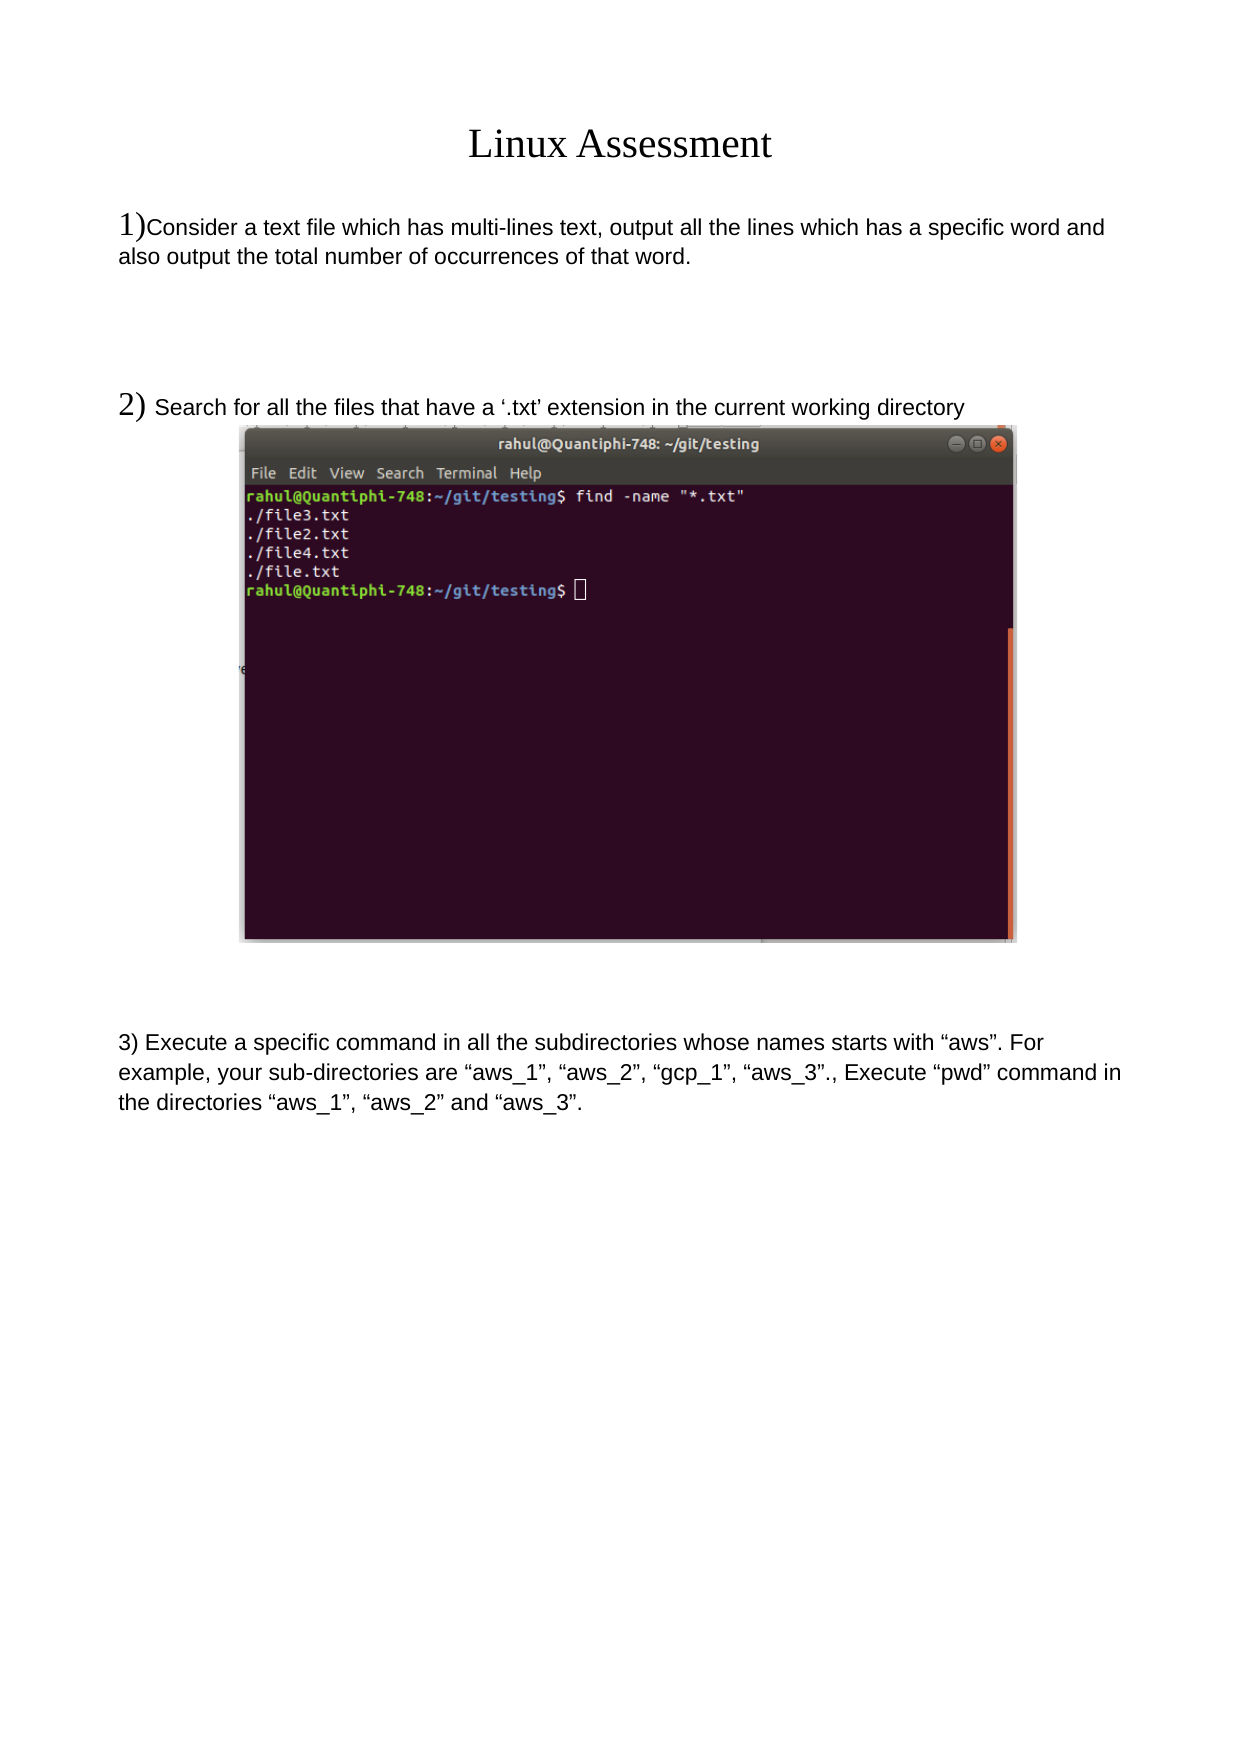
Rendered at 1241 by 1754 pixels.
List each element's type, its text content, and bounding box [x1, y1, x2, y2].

text Linux Assessment [118, 118, 1122, 166]
picture [772, 425, 1018, 943]
text 2) Search for all the files that have a ‘.txt’ extension in the current working directory [118, 384, 1122, 422]
text 3) Execute a specific command in all the subdirectories whose names starts with “aws”. For example, your sub-directories are “aws_1”, “aws_2”, “gcp_1”, “aws_3”., Execute “pwd” command in the directories “aws_1”, “aws_2” and “aws_3”. [118, 1028, 1122, 1115]
text 1)Consider a text file which has multi-lines text, output all the lines which has a specific word and also output the total number of occurrences of that word. [118, 204, 1122, 269]
